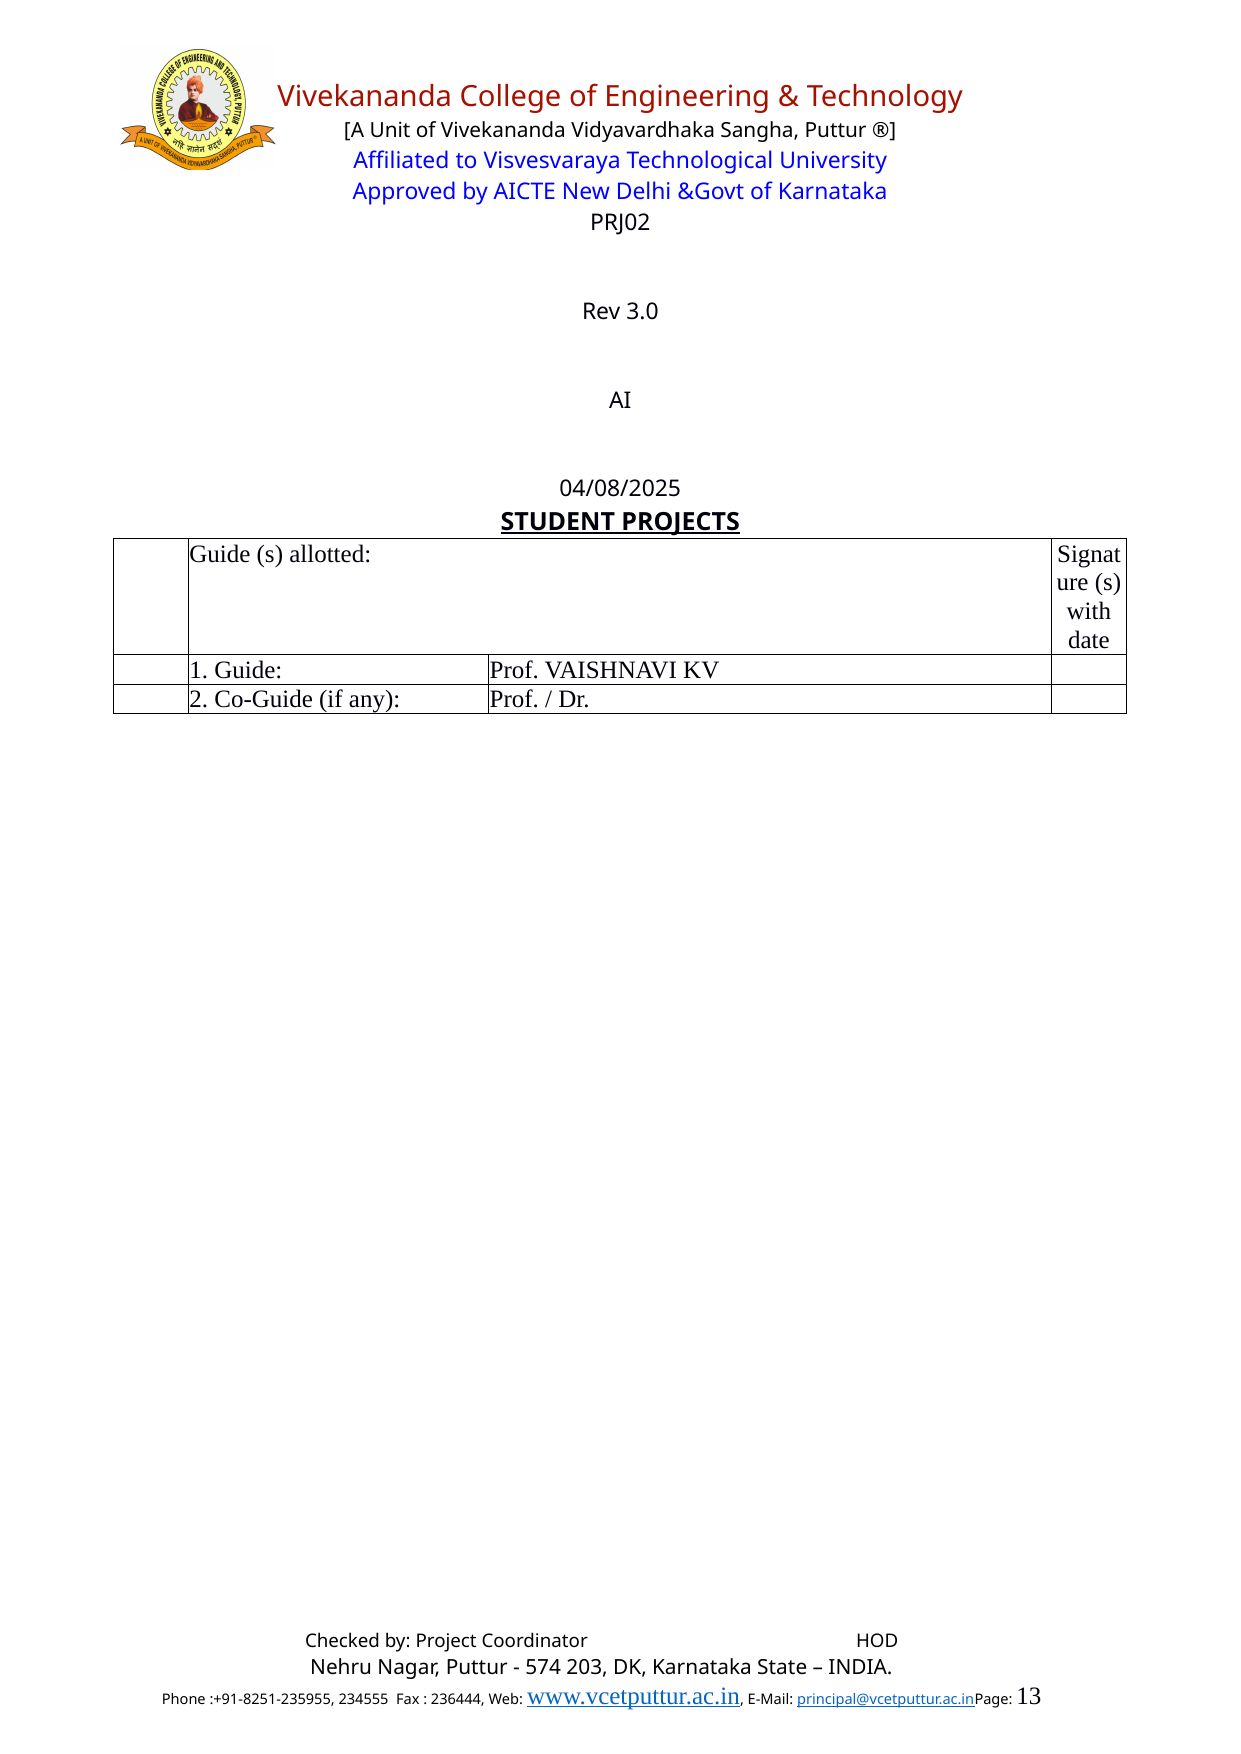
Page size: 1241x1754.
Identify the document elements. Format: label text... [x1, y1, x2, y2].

table_cell 1. Guide: [189, 655, 488, 683]
picture [118, 45, 278, 170]
table_cell Guide (s) allotted: [189, 539, 1051, 654]
table_cell [1052, 685, 1126, 713]
table_cell Prof. VAISHNAVI KV [489, 655, 1051, 683]
table_cell [114, 655, 188, 683]
table_cell [1052, 655, 1126, 683]
table_cell Signature (s) with date [1052, 539, 1126, 654]
table_cell Prof. / Dr. [489, 685, 1051, 713]
table_cell [114, 539, 188, 654]
table_cell 2. Co-Guide (if any): [189, 685, 488, 713]
table_cell [114, 685, 188, 713]
